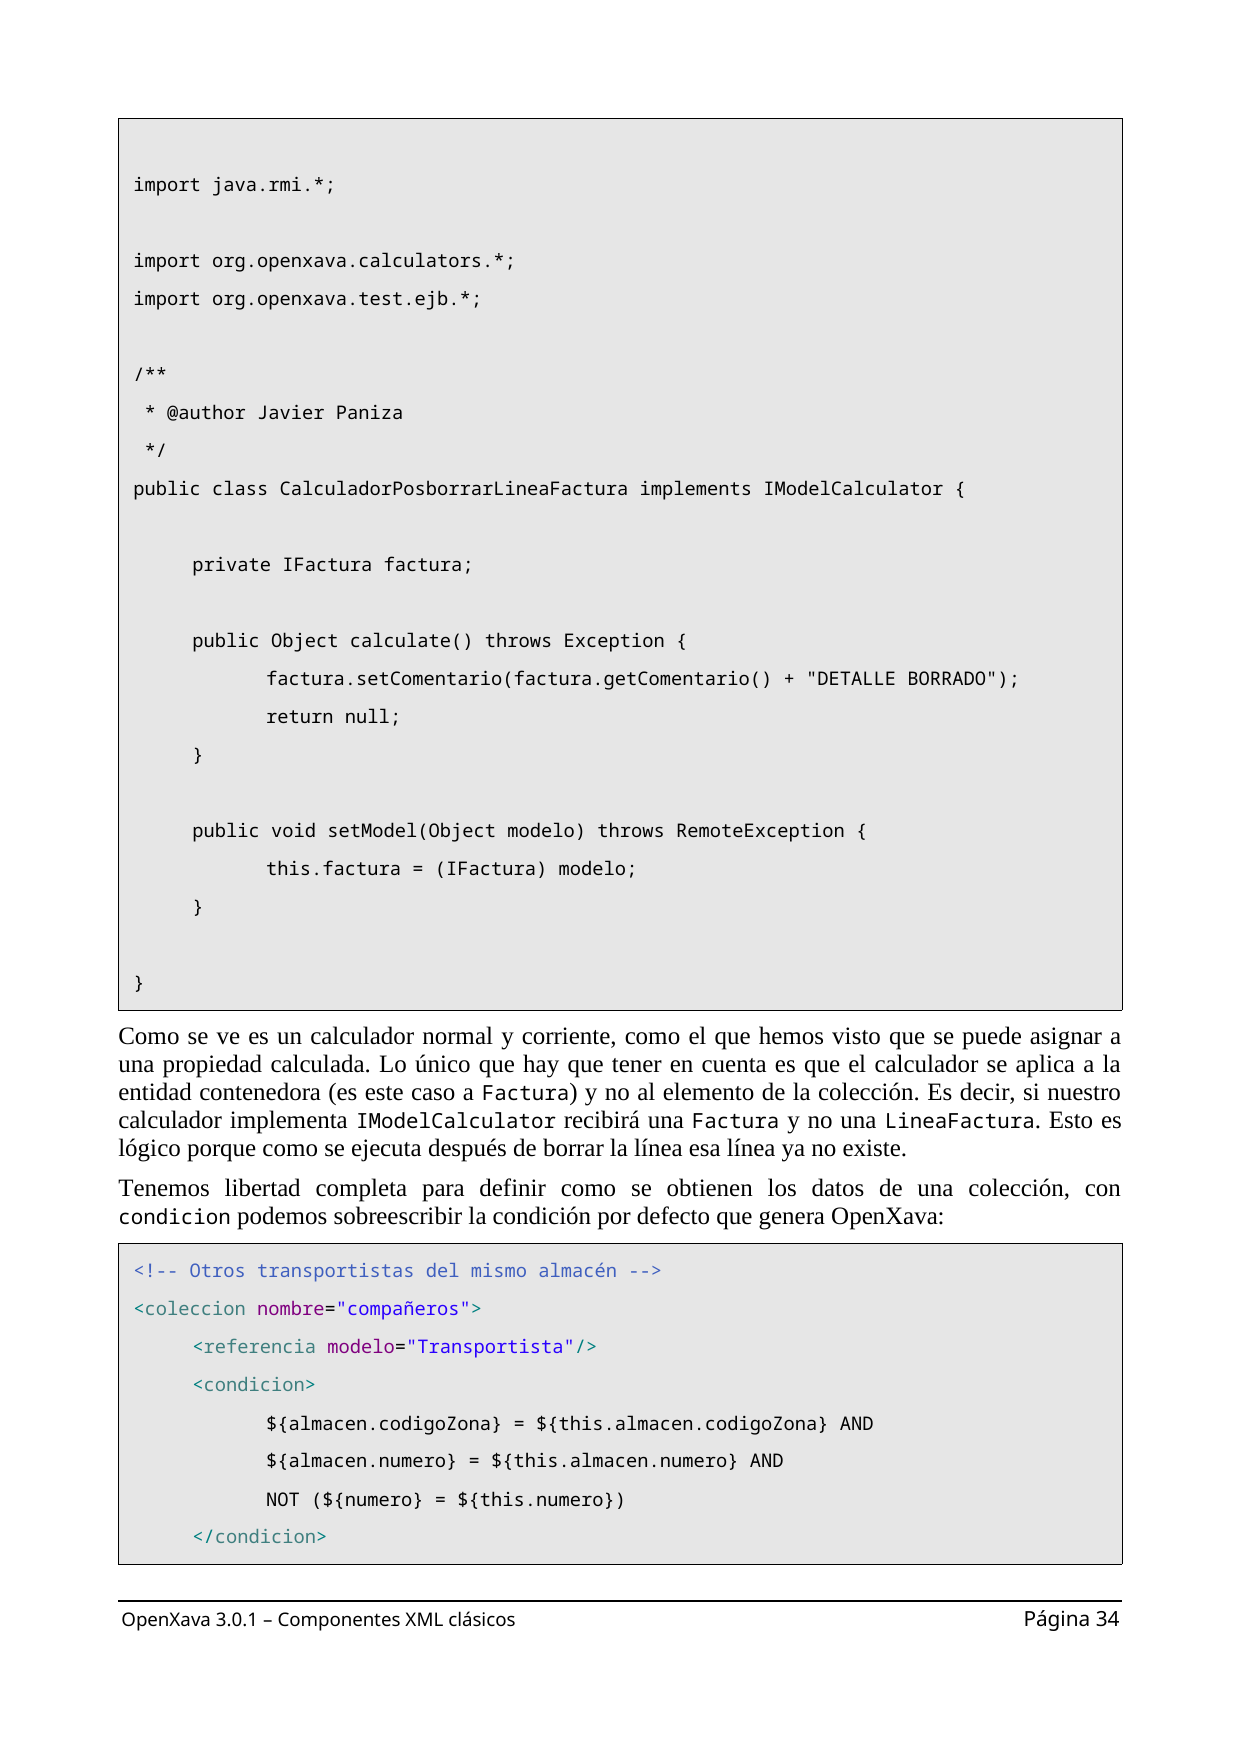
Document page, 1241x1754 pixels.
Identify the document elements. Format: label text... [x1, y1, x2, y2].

text private IFactura factura; [119, 536, 1122, 574]
text <condicion> [119, 1357, 1122, 1395]
text import org.openxava.calculators.*; [119, 232, 1122, 270]
text Tenemos libertad completa para definir como se obtienen los datos de una colección, con condicion podemos sobreescribir la condición por defecto que genera OpenXava: [118, 1174, 1122, 1230]
text public Object calculate() throws Exception { [119, 612, 1122, 650]
text */ [119, 422, 1122, 460]
text NOT (${numero} = ${this.numero}) [119, 1471, 1122, 1509]
text import org.openxava.test.ejb.*; [119, 270, 1122, 308]
text * @author Javier Paniza [119, 384, 1122, 422]
text this.factura = (IFactura) modelo; [119, 841, 1122, 878]
text </condicion> [119, 1509, 1122, 1564]
text <coleccion nombre="compañeros"> [119, 1281, 1122, 1319]
text <!-- Otros transportistas del mismo almacén --> [119, 1244, 1122, 1281]
text } [119, 878, 1122, 917]
text import java.rmi.*; [119, 156, 1122, 194]
text ${almacen.numero} = ${this.almacen.numero} AND [119, 1433, 1122, 1471]
text ${almacen.codigoZona} = ${this.almacen.codigoZona} AND [119, 1395, 1122, 1433]
text } [119, 954, 1122, 1010]
text /** [119, 346, 1122, 384]
text <referencia modelo="Transportista"/> [119, 1319, 1122, 1357]
text } [119, 726, 1122, 764]
text public class CalculadorPosborrarLineaFactura implements IModelCalculator { [119, 460, 1122, 498]
text return null; [119, 688, 1122, 726]
text Como se ve es un calculador normal y corriente, como el que hemos visto que se puede asignar a una propiedad calculada. Lo único que hay que tener en cuenta es que el calculador se aplica a la entidad contenedora (es este caso a Factura) y no al elemento de la colección. Es decir, si nuestro calculador implementa IModelCalculator recibirá una Factura y no una LineaFactura. Esto es lógico porque como se ejecuta después de borrar la línea esa línea ya no existe. [118, 1022, 1122, 1162]
text public void setModel(Object modelo) throws RemoteException { [119, 802, 1122, 841]
text factura.setComentario(factura.getComentario() + "DETALLE BORRADO"); [119, 650, 1122, 688]
